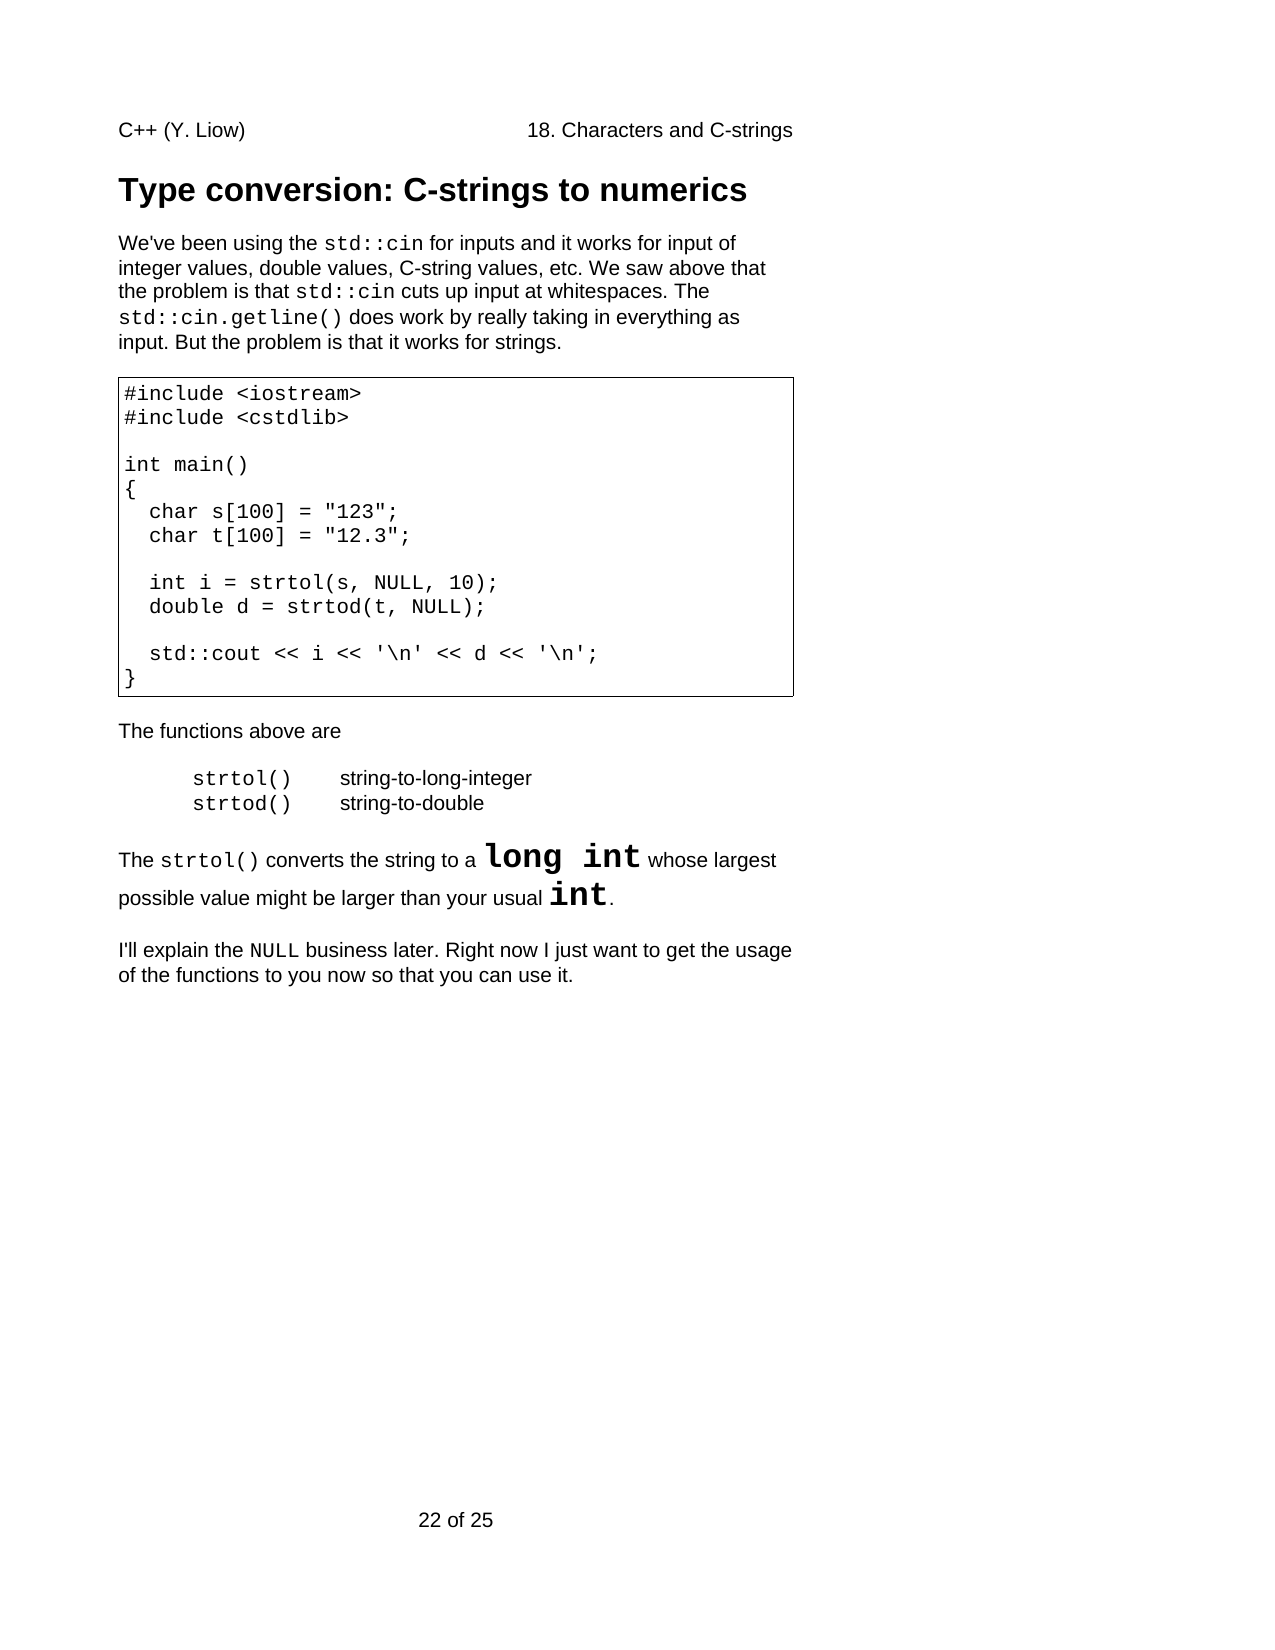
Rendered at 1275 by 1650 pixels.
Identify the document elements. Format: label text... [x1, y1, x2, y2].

text We've been using the std::cin for inputs and it works for input of integer values, double values, C-string values, etc. We saw above that the problem is that std::cin cuts up input at whitespaces. The std::cin.getline() does work by really taking in everything as input. But the problem is that it works for strings. [118, 232, 793, 353]
text strtod() string-to-double [118, 791, 793, 817]
text The strtol() converts the string to a long int whose largest possible value might be larger than your usual int. [118, 840, 793, 915]
text The functions above are [118, 720, 793, 743]
text strtol() string-to-long-integer [118, 766, 793, 791]
text I'll explain the NULL business later. Right now I just want to get the usage of the functions to you now so that you can use it. [118, 939, 793, 987]
table_header #include <iostream> #include <cstdlib> int main() { char s[100] = "123"; char t[100] = "12.3"; int i = strtol(s, NULL, 10); double d = strtod(t, NULL); std::cout << i << '\n' << d << '\n'; } [119, 378, 793, 696]
text Type conversion: C-strings to numerics [118, 171, 793, 208]
